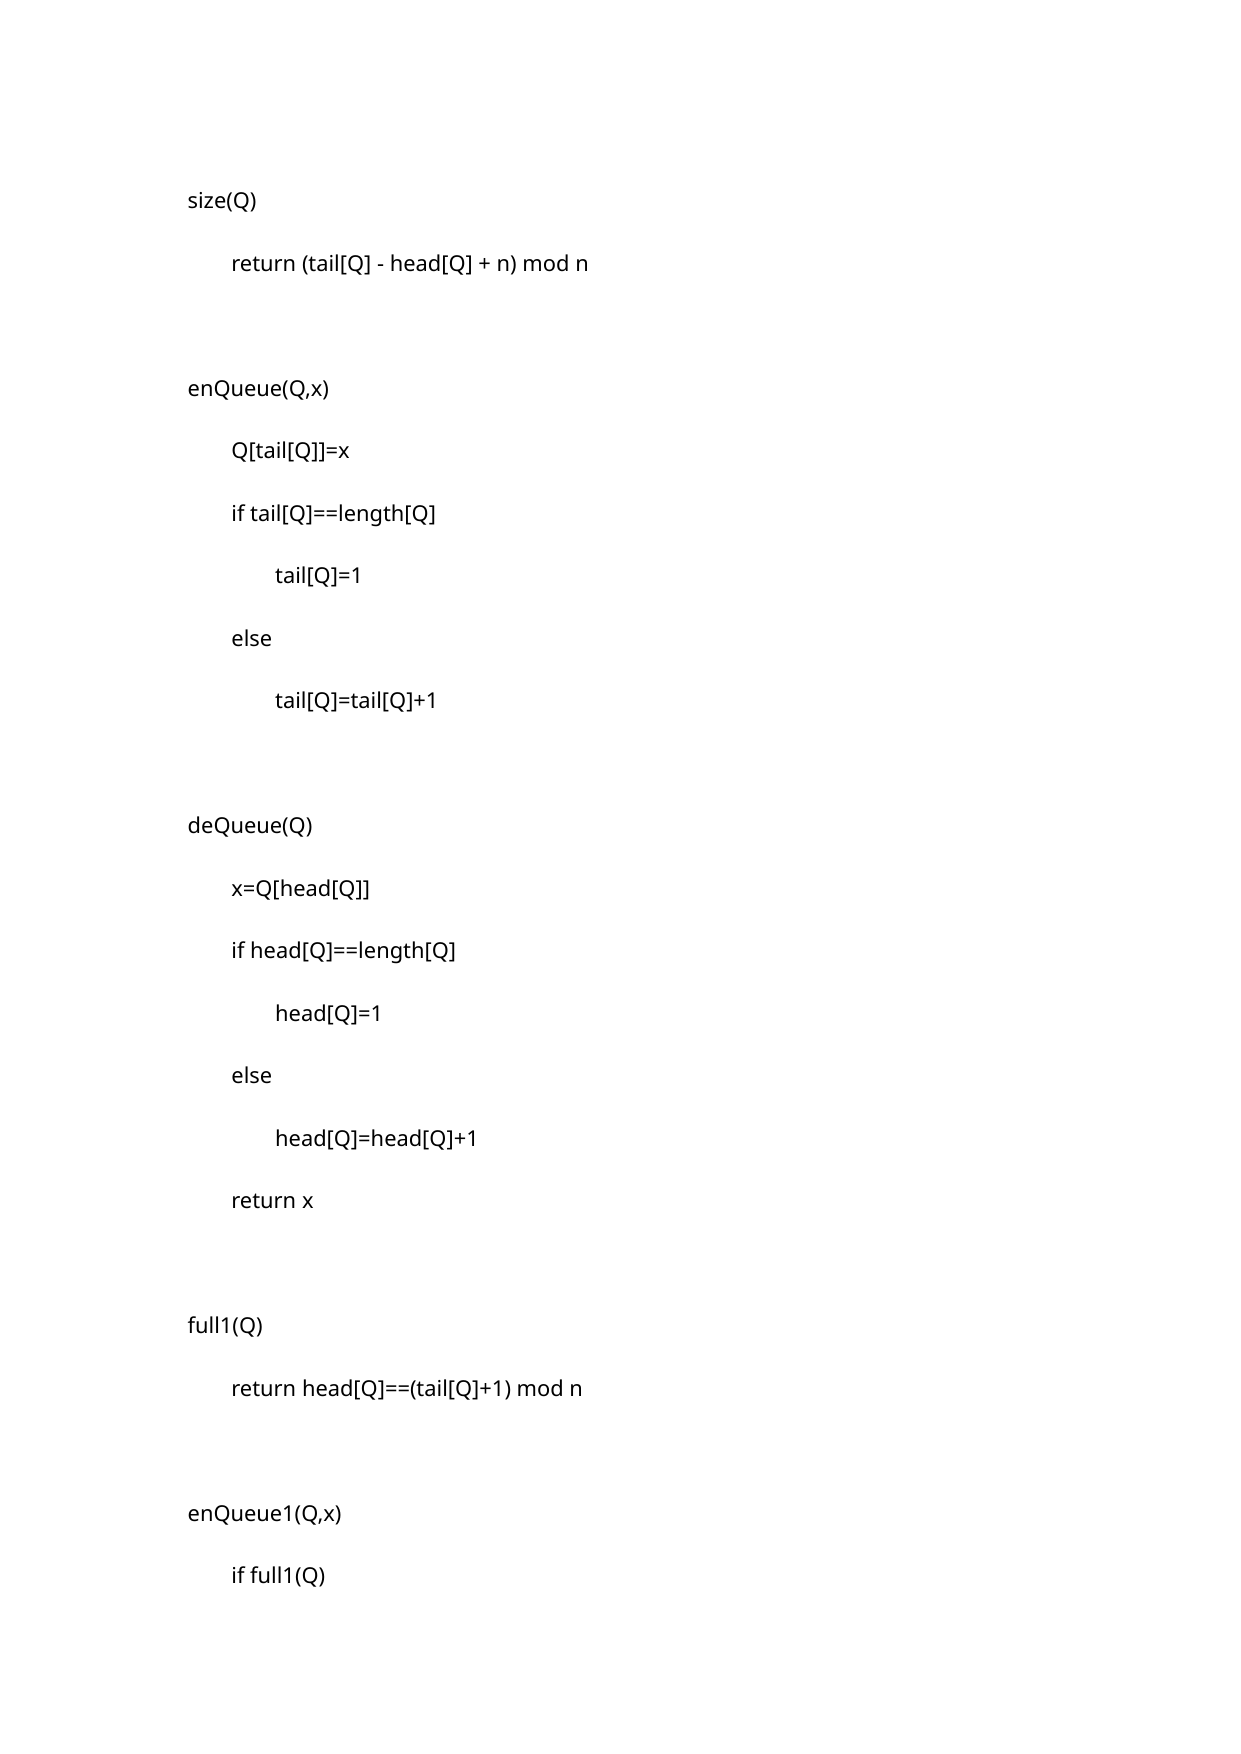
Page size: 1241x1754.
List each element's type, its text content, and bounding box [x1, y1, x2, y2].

text enQueue1(Q,x) [187, 1471, 1053, 1533]
text head[Q]=head[Q]+1 [231, 1096, 1053, 1158]
text tail[Q]=1 [231, 533, 1053, 596]
text deQueue(Q) [187, 783, 1053, 846]
text return head[Q]==(tail[Q]+1) mod n [187, 1346, 1053, 1408]
text else [187, 596, 1053, 658]
text return (tail[Q] - head[Q] + n) mod n [187, 221, 1053, 283]
text full1(Q) [187, 1283, 1053, 1346]
text if tail[Q]==length[Q] [187, 471, 1053, 533]
text size(Q) [187, 158, 1053, 221]
text if head[Q]==length[Q] [187, 908, 1053, 971]
text x=Q[head[Q]] [187, 846, 1053, 908]
text enQueue(Q,x) [187, 346, 1053, 408]
text tail[Q]=tail[Q]+1 [231, 658, 1053, 721]
text head[Q]=1 [231, 971, 1053, 1033]
text return x [187, 1158, 1053, 1221]
text else [187, 1033, 1053, 1096]
text if full1(Q) [187, 1533, 1053, 1596]
text Q[tail[Q]]=x [187, 408, 1053, 471]
